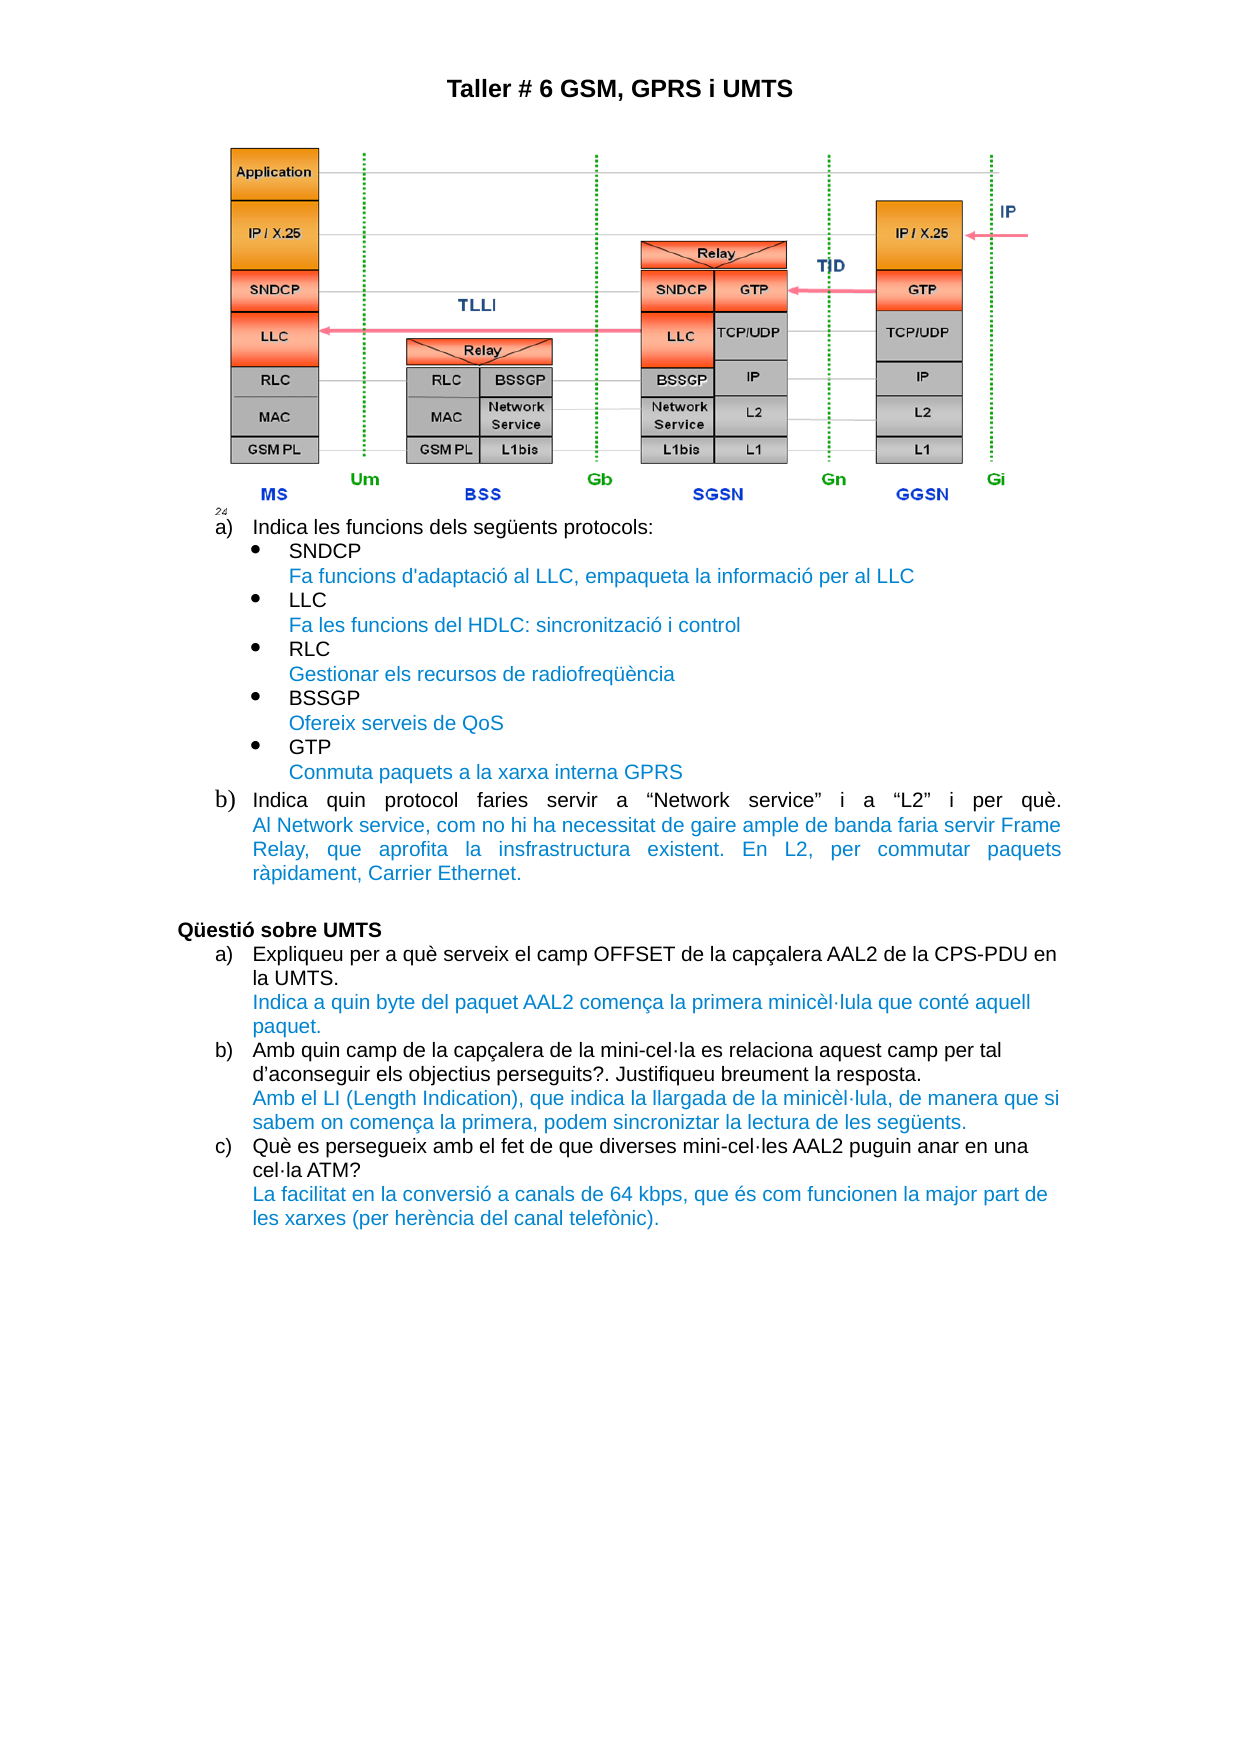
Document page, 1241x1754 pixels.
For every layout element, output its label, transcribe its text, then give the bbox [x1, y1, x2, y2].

list Amb quin camp de la capçalera de la mini-cel·la es relaciona aquest camp per tal d’aconseguir els objectius perseguits?. Justifiqueu breument la resposta. Amb el LI (Length Indication), que indica la llargada de la minicèl·lula, de manera que si sabem on comença la primera, podem sincroniztar la lectura de les següents. [215, 1038, 1063, 1133]
list BSSGP Ofereix serveis de QoS [251, 686, 1063, 735]
list LLC Fa les funcions del HDLC: sincronització i control [251, 588, 1063, 637]
picture [213, 147, 1028, 515]
list SNDCP Fa funcions d'adaptació al LLC, empaqueta la informació per al LLC [251, 539, 1063, 588]
list Indica les funcions dels següents protocols: [215, 515, 1063, 539]
list Expliqueu per a què serveix el camp OFFSET de la capçalera AAL2 de la CPS-PDU en la UMTS. Indica a quin byte del paquet AAL2 comença la primera minicèl·lula que conté aquell paquet. [215, 942, 1063, 1038]
text Qüestió sobre UMTS [177, 918, 1063, 942]
list Indica quin protocol faries servir a “Network service” i a “L2” i per què. Al Network service, com no hi ha necessitat de gaire ample de banda faria servir Frame Relay, que aprofita la insfrastructura existent. En L2, per commutar paquets ràpidament, Carrier Ethernet. [215, 784, 1063, 884]
list RLC Gestionar els recursos de radiofreqüència [251, 637, 1063, 686]
list GTP Conmuta paquets a la xarxa interna GPRS [251, 735, 1063, 784]
list Què es persegueix amb el fet de que diverses mini-cel·les AAL2 puguin anar en una cel·la ATM? La facilitat en la conversió a canals de 64 kbps, que és com funcionen la major part de les xarxes (per herència del canal telefònic). [215, 1133, 1063, 1229]
